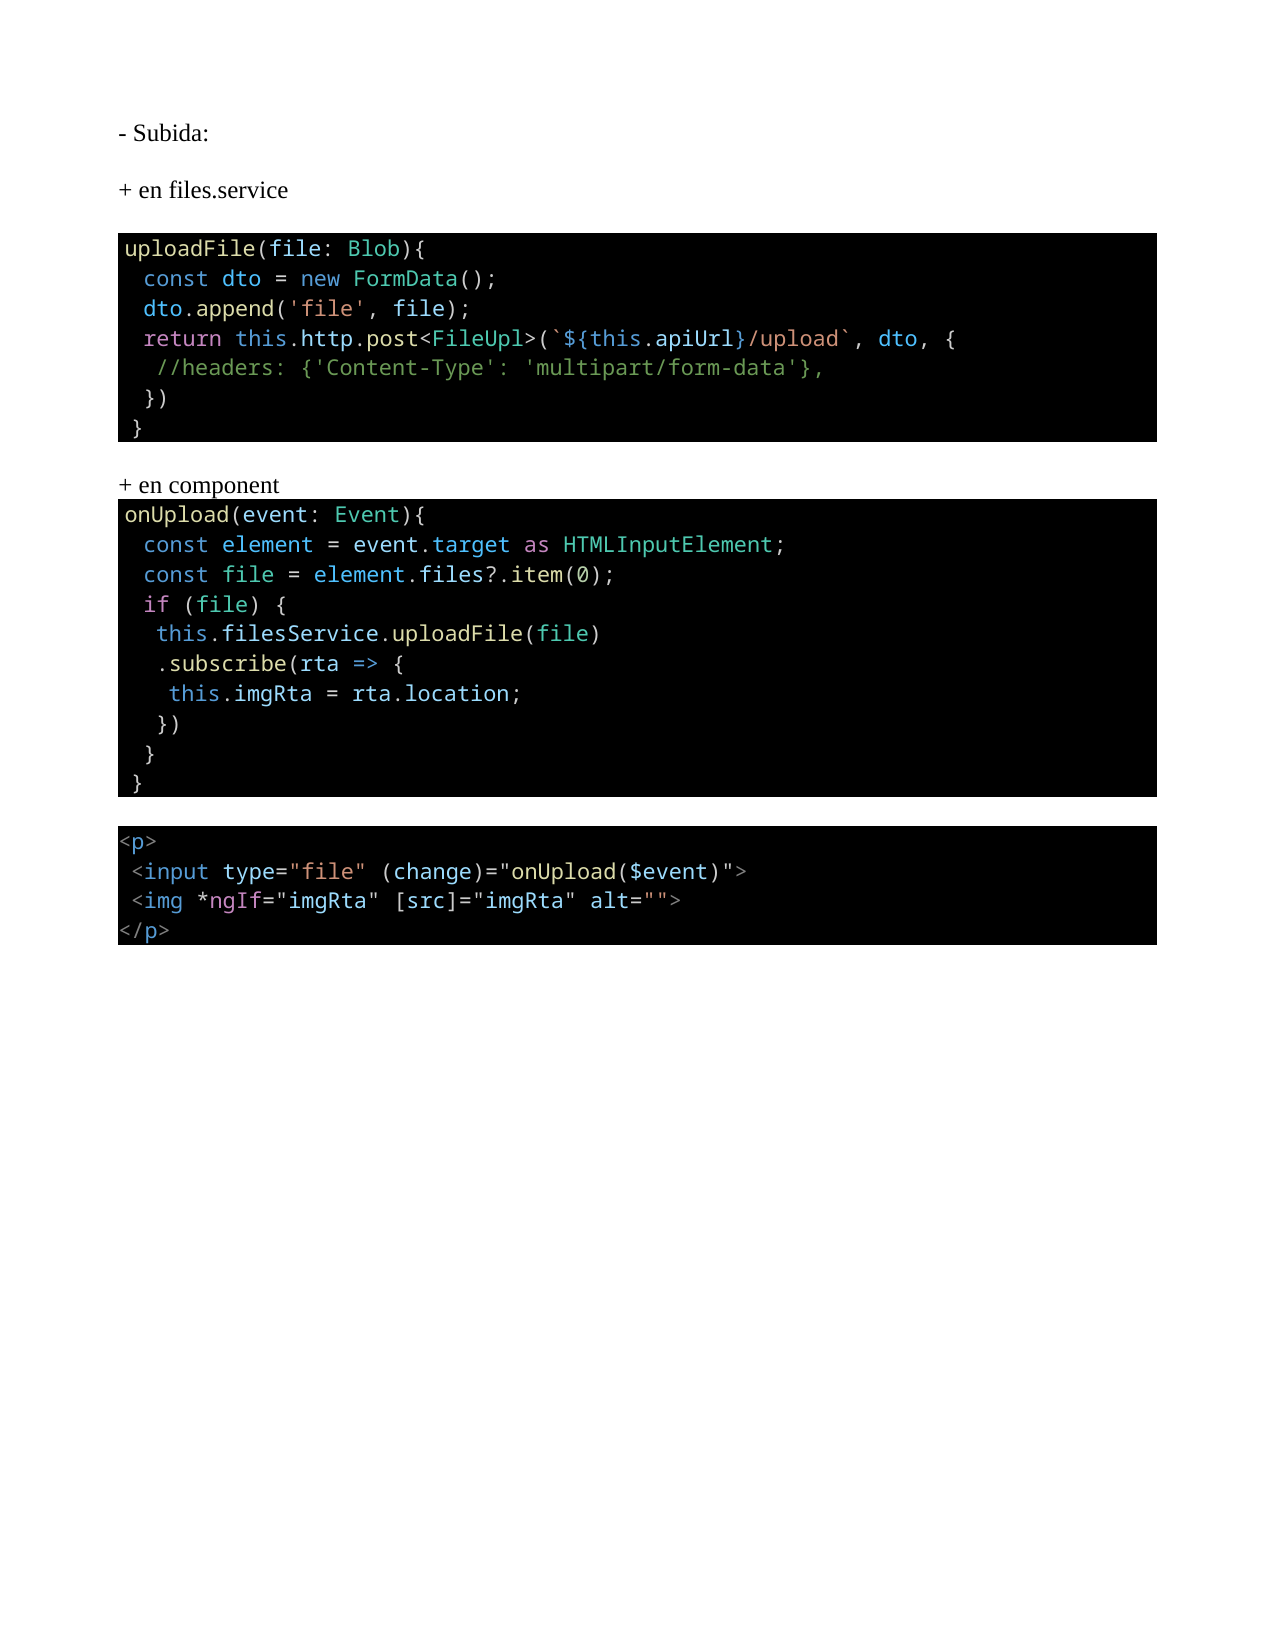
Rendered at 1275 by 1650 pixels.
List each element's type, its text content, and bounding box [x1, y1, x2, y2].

text this.imgRta = rta.location; [118, 678, 1157, 708]
text <img *ngIf="imgRta" [src]="imgRta" alt=""> [118, 885, 1157, 915]
text uploadFile(file: Blob){ [118, 233, 1157, 263]
text onUpload(event: Event){ [118, 499, 1157, 529]
text const file = element.files?.item(0); [118, 559, 1157, 588]
text return this.http.post<FileUpl>(`${this.apiUrl}/upload`, dto, { [118, 322, 1157, 352]
text - Subida: [118, 118, 1157, 147]
text this.filesService.uploadFile(file) [118, 618, 1157, 648]
text if (file) { [118, 588, 1157, 618]
text <input type="file" (change)="onUpload($event)"> [118, 856, 1157, 885]
text //headers: {'Content-Type': 'multipart/form-data'}, [118, 352, 1157, 382]
text } [118, 737, 1157, 767]
text + en component [118, 470, 1157, 499]
text <p> [118, 826, 1157, 856]
text }) [118, 382, 1157, 412]
text .subscribe(rta => { [118, 648, 1157, 678]
text const element = event.target as HTMLInputElement; [118, 529, 1157, 559]
text } [118, 412, 1157, 442]
text dto.append('file', file); [118, 293, 1157, 322]
text }) [118, 708, 1157, 737]
text const dto = new FormData(); [118, 263, 1157, 293]
text + en files.service [118, 176, 1157, 204]
text </p> [118, 915, 1157, 945]
text } [118, 767, 1157, 797]
